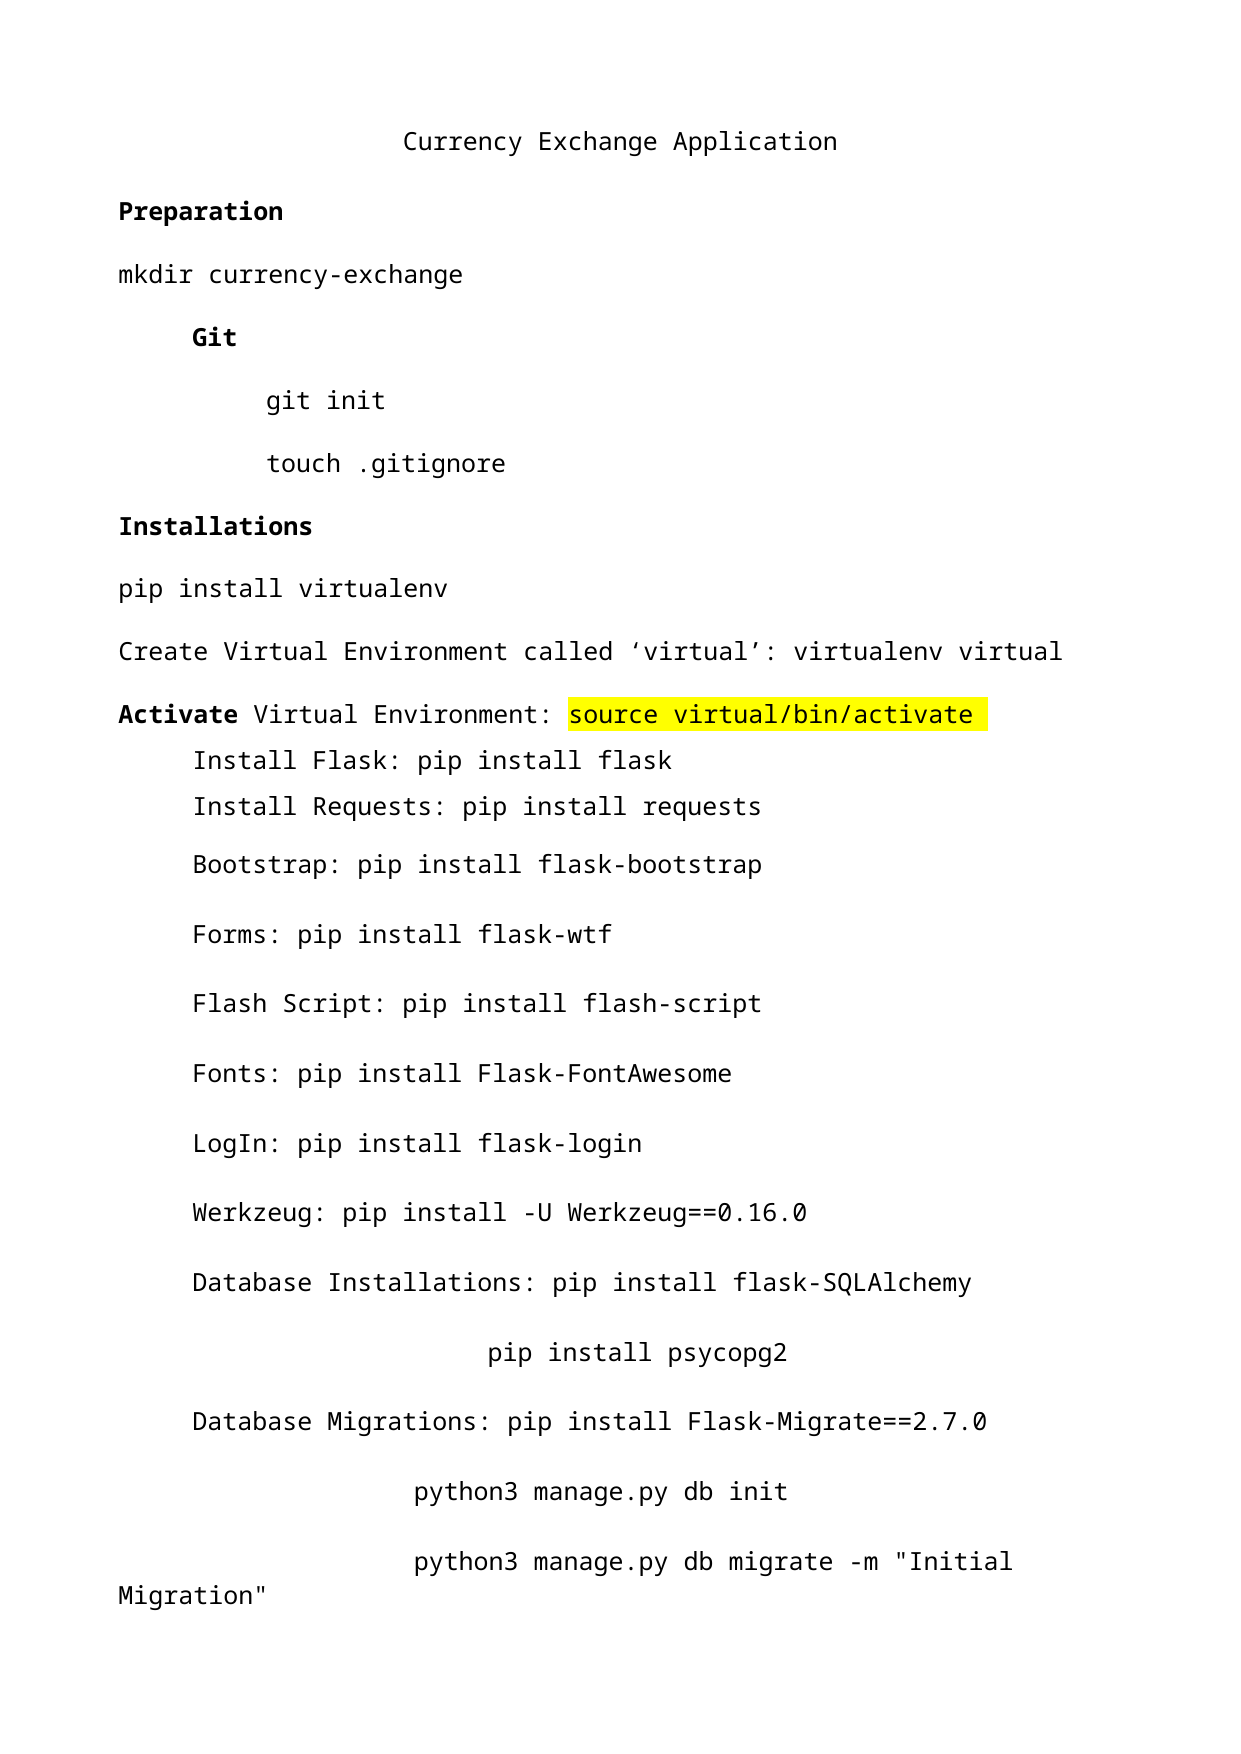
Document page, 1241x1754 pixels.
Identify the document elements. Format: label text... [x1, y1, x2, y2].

text mkdir currency-exchange [118, 256, 1122, 291]
text python3 manage.py db migrate -m "Initial Migration" [118, 1543, 1122, 1612]
text Activate Virtual Environment: source virtual/bin/activate [118, 697, 1122, 731]
text Installations [118, 508, 1122, 542]
text Bootstrap: pip install flask-bootstrap [118, 847, 1122, 881]
text Install Flask: pip install flask [118, 743, 1122, 777]
text Database Installations: pip install flask-SQLAlchemy [118, 1265, 1122, 1299]
text Install Requests: pip install requests [118, 789, 1122, 823]
text Git [118, 319, 1122, 353]
text Werkzeug: pip install -U Werkzeug==0.16.0 [118, 1195, 1122, 1229]
text Fonts: pip install Flask-FontAwesome [118, 1056, 1122, 1090]
text Preparation [118, 193, 1122, 228]
text pip install virtualenv [118, 571, 1122, 605]
text Create Virtual Environment called ‘virtual’: virtualenv virtual [118, 634, 1122, 668]
text Flash Script: pip install flash-script [118, 986, 1122, 1020]
text touch .gitignore [118, 445, 1122, 479]
text LogIn: pip install flask-login [118, 1125, 1122, 1159]
text Forms: pip install flask-wtf [118, 916, 1122, 950]
text pip install psycopg2 [118, 1334, 1122, 1368]
text git init [118, 382, 1122, 416]
text Database Migrations: pip install Flask-Migrate==2.7.0 [118, 1404, 1122, 1438]
text python3 manage.py db init [118, 1474, 1122, 1508]
